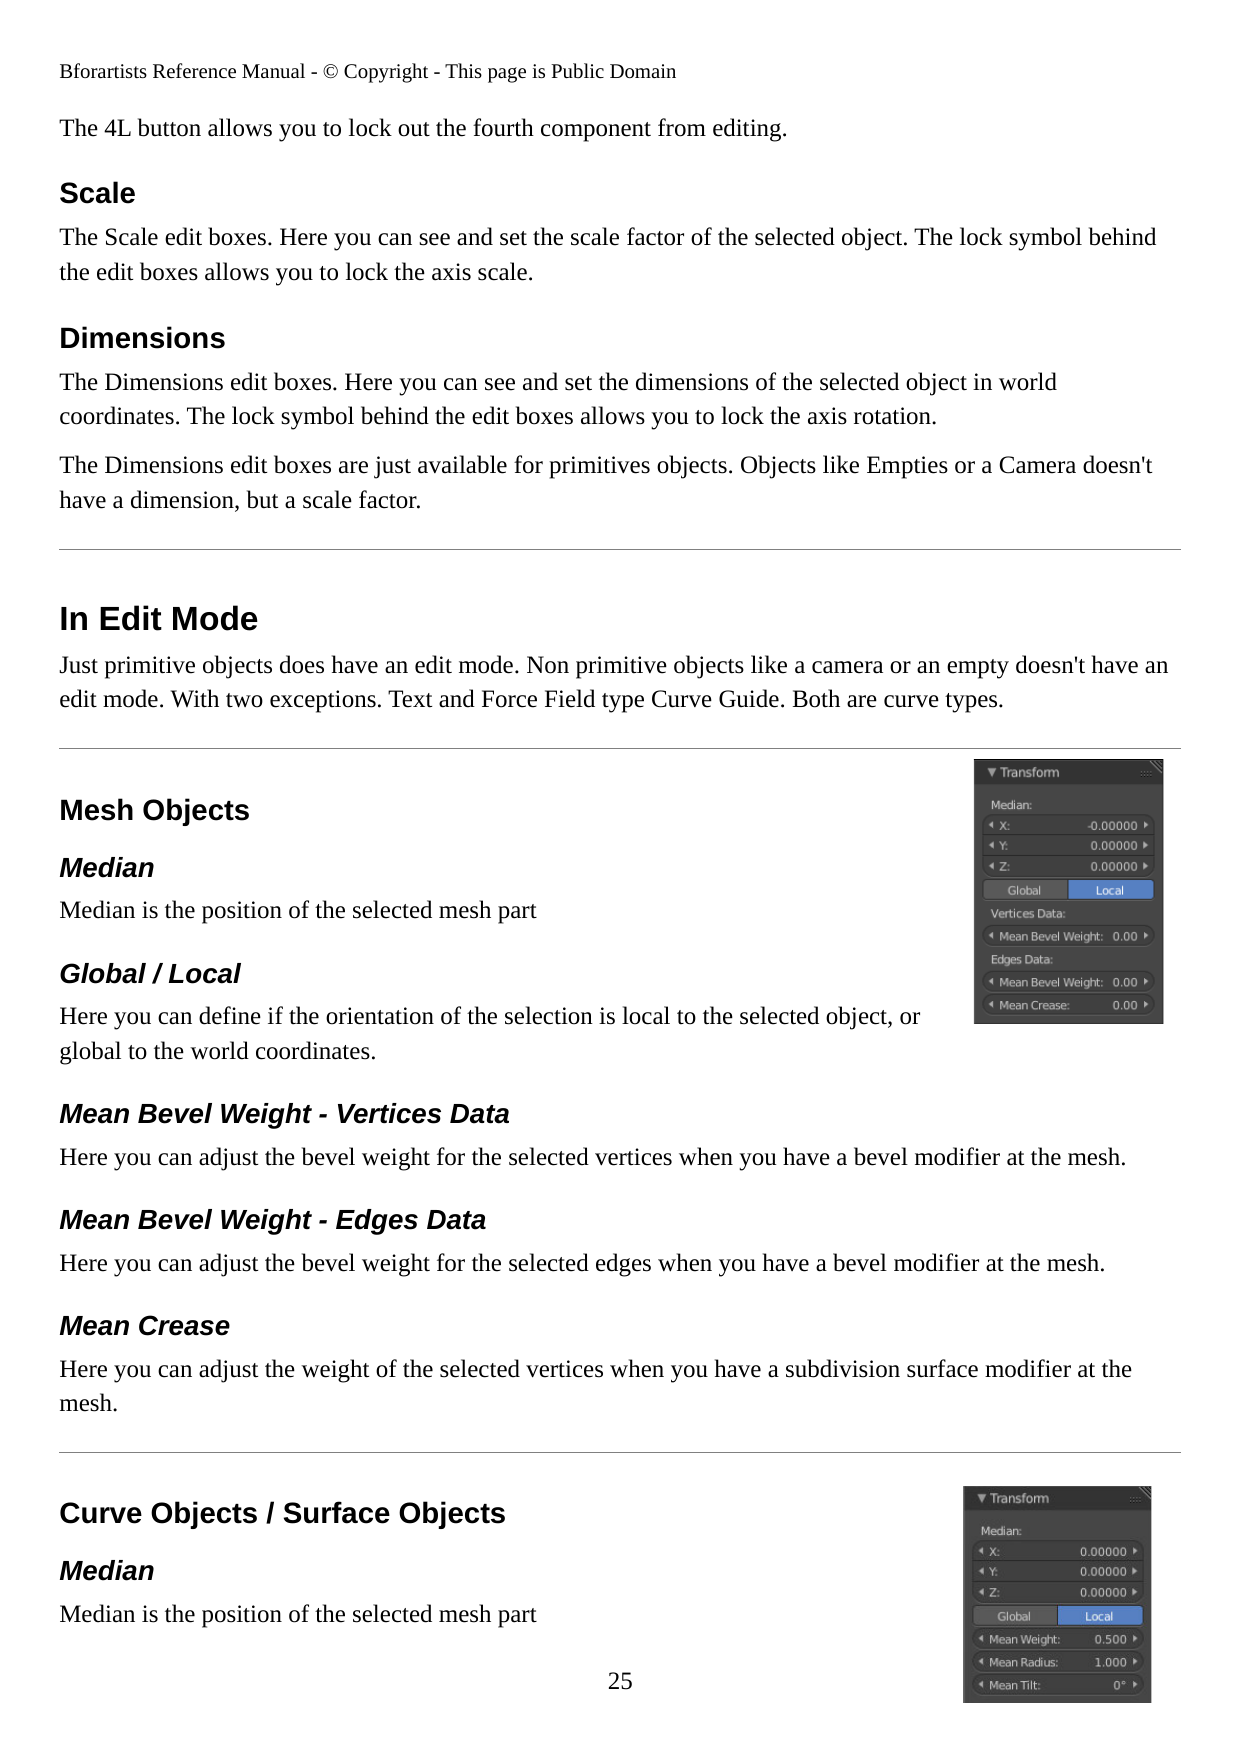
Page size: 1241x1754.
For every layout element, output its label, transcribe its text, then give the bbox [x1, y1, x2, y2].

text Median is the position of the selected mesh part [59, 1599, 963, 1628]
text Here you can adjust the bevel weight for the selected vertices when you have a bevel modifier at the mesh. [59, 1142, 1181, 1171]
text Just primitive objects does have an edit mode. Non primitive objects like a camera or an empty doesn't have an edit mode. With two exceptions. Text and Force Field type Curve Guide. Both are curve types. [59, 650, 1181, 713]
picture [973, 759, 1164, 1024]
text Here you can define if the orientation of the selection is local to the selected object, or global to the world coordinates. [59, 1001, 1181, 1065]
text The Scale edit boxes. Here you can see and set the scale factor of the selected object. The lock symbol behind the edit boxes allows you to lock the axis scale. [59, 222, 1181, 286]
subtitle [1152, 1496, 1181, 1530]
picture [963, 1486, 1152, 1703]
text Here you can adjust the bevel weight for the selected edges when you have a bevel modifier at the mesh. [59, 1248, 1181, 1277]
subtitle Curve Objects / Surface Objects [59, 1496, 963, 1530]
text The Dimensions edit boxes. Here you can see and set the dimensions of the selected object in world coordinates. The lock symbol behind the edit boxes allows you to lock the axis rotation. [59, 367, 1181, 430]
text Median is the position of the selected mesh part [59, 896, 973, 924]
subtitle [1164, 957, 1181, 989]
text The Dimensions edit boxes are just available for primitives objects. Objects like Empties or a Camera doesn't have a dimension, but a scale factor. [59, 450, 1181, 514]
subtitle Dimensions [59, 321, 1181, 354]
text Here you can adjust the weight of the selected vertices when you have a subdivision surface modifier at the mesh. [59, 1354, 1181, 1417]
subtitle Mesh Objects [59, 792, 973, 826]
subtitle Median [59, 1555, 963, 1587]
subtitle Global / Local [59, 957, 973, 989]
subtitle Median [59, 851, 973, 883]
subtitle [1152, 1555, 1181, 1587]
subtitle Mean Crease [59, 1309, 1181, 1341]
subtitle Scale [59, 176, 1181, 210]
text The 4L button allows you to lock out the fourth component from editing. [59, 113, 1181, 141]
subtitle Mean Bevel Weight - Vertices Data [59, 1097, 1181, 1129]
subtitle [1164, 851, 1181, 883]
subtitle [1164, 792, 1181, 826]
subtitle Mean Bevel Weight - Edges Data [59, 1203, 1181, 1235]
subtitle In Edit Mode [59, 599, 1181, 638]
